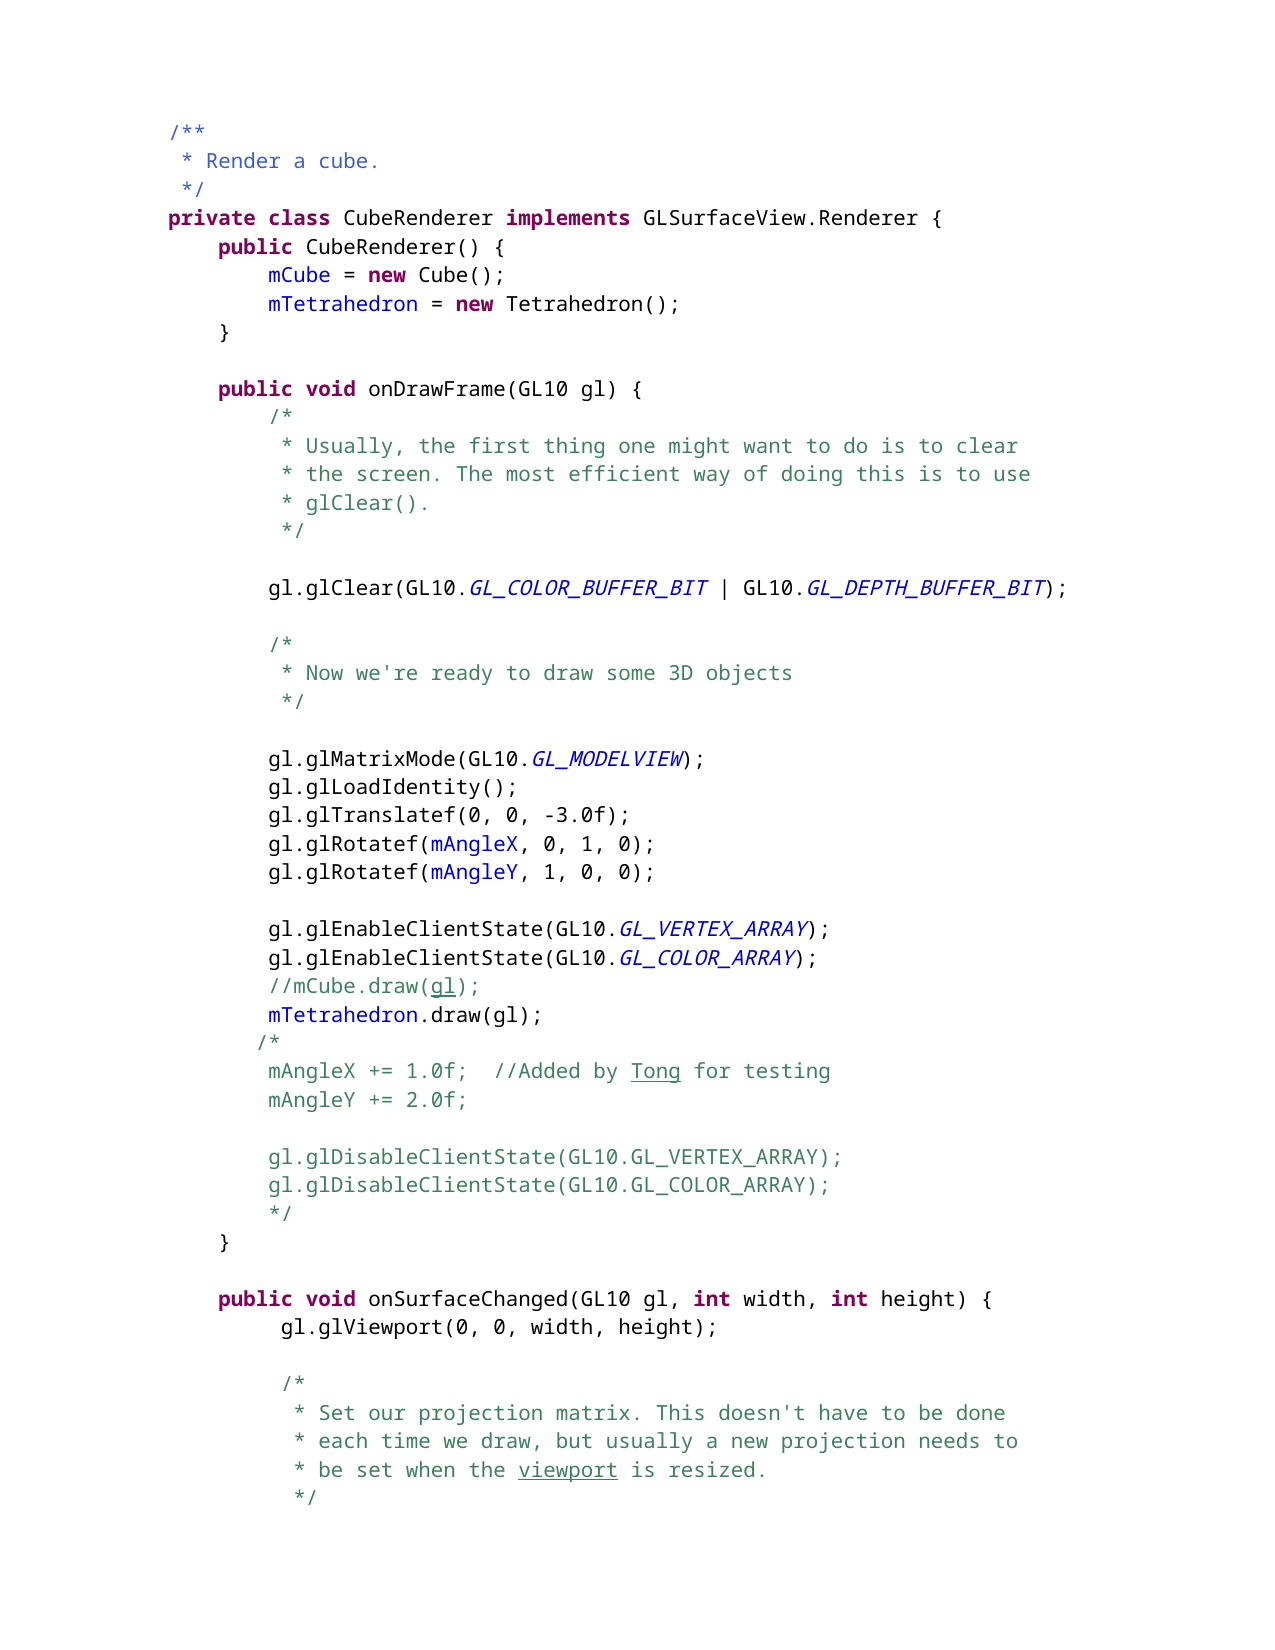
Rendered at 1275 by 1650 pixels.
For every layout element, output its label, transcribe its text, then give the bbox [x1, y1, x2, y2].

text } [118, 317, 1157, 346]
text * the screen. The most efficient way of doing this is to use [118, 459, 1157, 488]
text * each time we draw, but usually a new projection needs to [118, 1426, 1157, 1455]
text mTetrahedron = new Tetrahedron(); [118, 289, 1157, 317]
text * be set when the viewport is resized. [118, 1455, 1157, 1483]
text gl.glRotatef(mAngleX, 0, 1, 0); [118, 829, 1157, 857]
text */ [118, 516, 1157, 545]
text */ [118, 687, 1157, 715]
text /* [118, 1028, 1157, 1057]
text * Set our projection matrix. This doesn't have to be done [118, 1398, 1157, 1426]
text gl.glDisableClientState(GL10.GL_VERTEX_ARRAY); [118, 1142, 1157, 1170]
text * glClear(). [118, 488, 1157, 516]
text * Render a cube. [118, 147, 1157, 175]
text /* [118, 402, 1157, 431]
text */ [118, 1199, 1157, 1227]
text gl.glLoadIdentity(); [118, 772, 1157, 801]
text public CubeRenderer() { [118, 232, 1157, 260]
text */ [118, 175, 1157, 203]
text mTetrahedron.draw(gl); [118, 1000, 1157, 1028]
text /** [118, 118, 1157, 147]
text /* [118, 630, 1157, 658]
text gl.glClear(GL10.GL_COLOR_BUFFER_BIT | GL10.GL_DEPTH_BUFFER_BIT); [118, 573, 1157, 602]
text //mCube.draw(gl); [118, 971, 1157, 1000]
text gl.glViewport(0, 0, width, height); [118, 1312, 1157, 1341]
text * Now we're ready to draw some 3D objects [118, 658, 1157, 687]
text gl.glEnableClientState(GL10.GL_VERTEX_ARRAY); [118, 914, 1157, 943]
text } [118, 1227, 1157, 1256]
text * Usually, the first thing one might want to do is to clear [118, 431, 1157, 459]
text gl.glTranslatef(0, 0, -3.0f); [118, 801, 1157, 829]
text public void onSurfaceChanged(GL10 gl, int width, int height) { [118, 1284, 1157, 1312]
text gl.glRotatef(mAngleY, 1, 0, 0); [118, 857, 1157, 886]
text gl.glEnableClientState(GL10.GL_COLOR_ARRAY); [118, 943, 1157, 971]
text public void onDrawFrame(GL10 gl) { [118, 374, 1157, 402]
text mAngleY += 2.0f; [118, 1085, 1157, 1113]
text gl.glDisableClientState(GL10.GL_COLOR_ARRAY); [118, 1170, 1157, 1199]
text mAngleX += 1.0f; //Added by Tong for testing [118, 1057, 1157, 1085]
text /* [118, 1369, 1157, 1398]
text mCube = new Cube(); [118, 260, 1157, 289]
text */ [118, 1483, 1157, 1512]
text private class CubeRenderer implements GLSurfaceView.Renderer { [118, 203, 1157, 232]
text gl.glMatrixMode(GL10.GL_MODELVIEW); [118, 744, 1157, 772]
